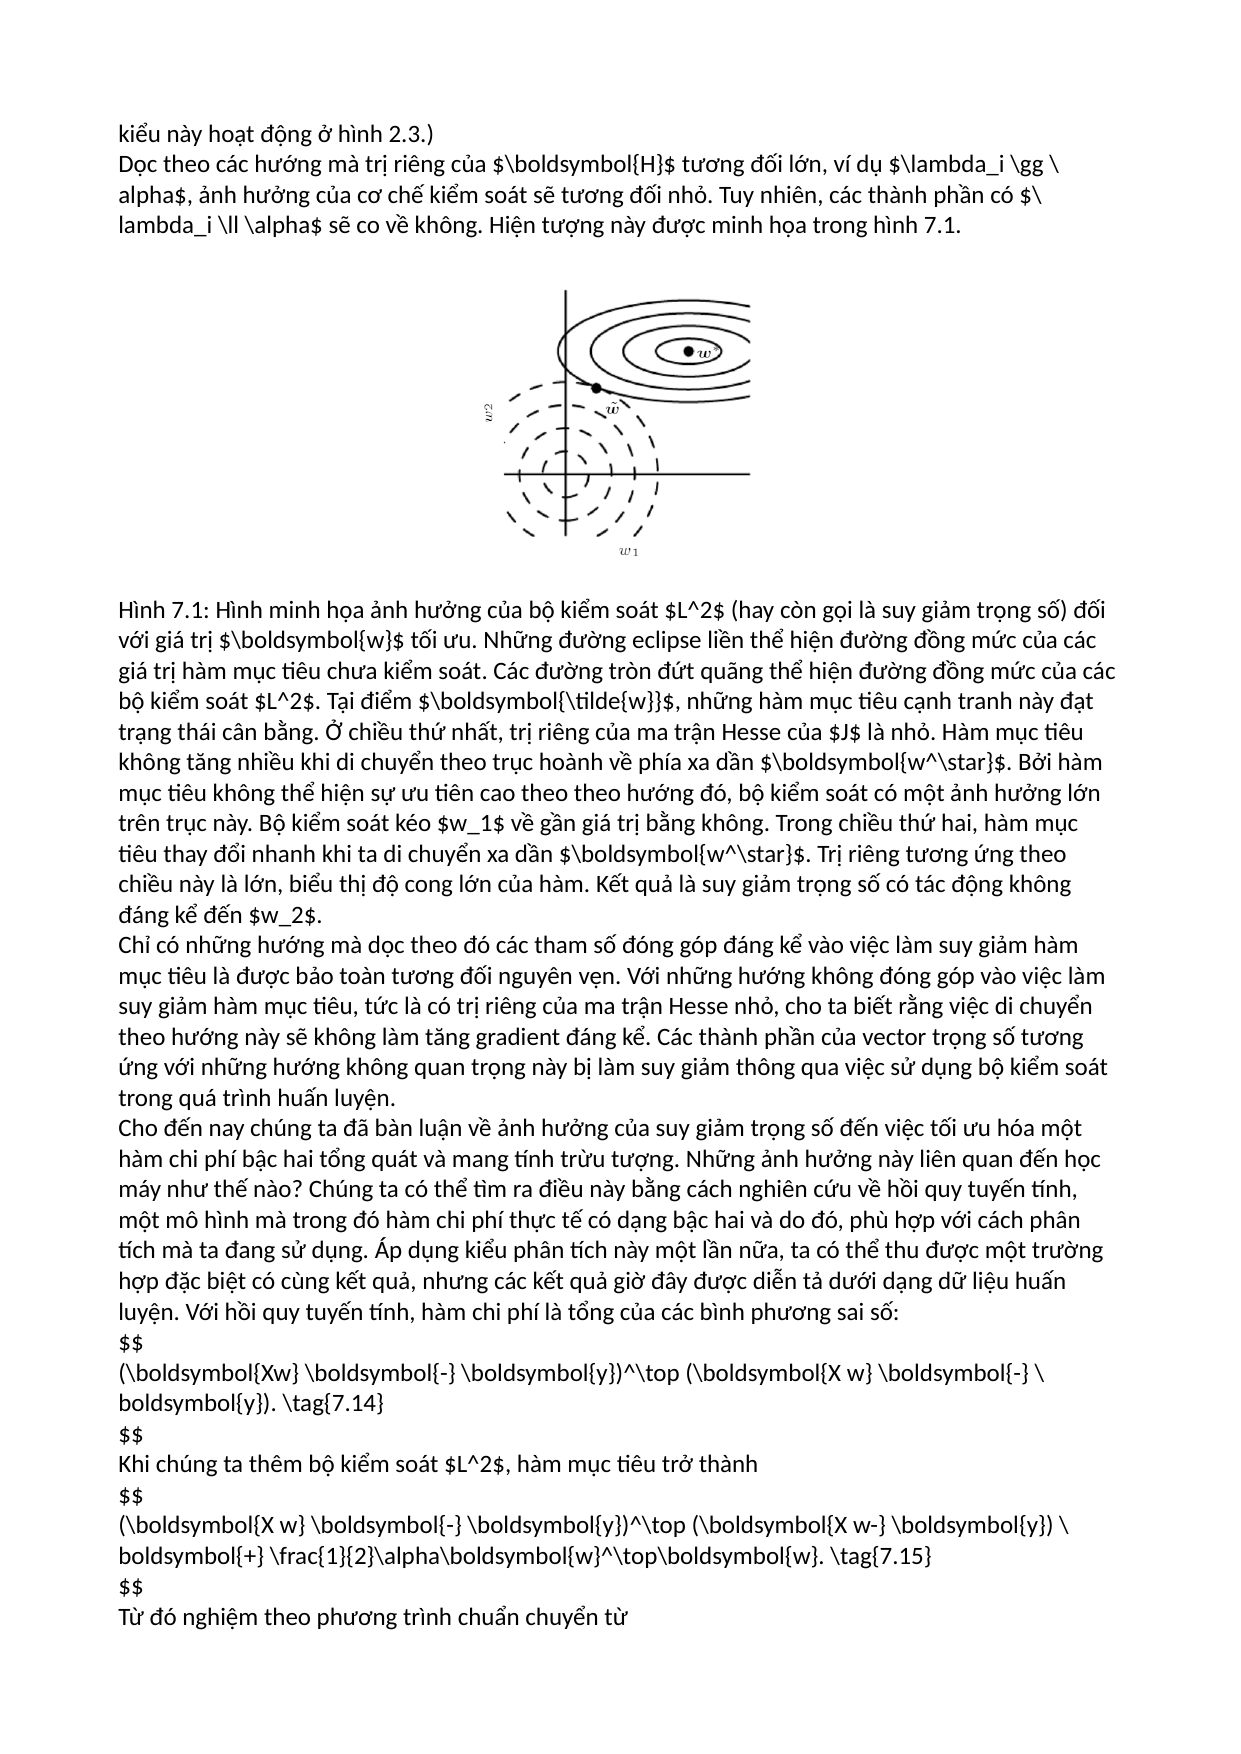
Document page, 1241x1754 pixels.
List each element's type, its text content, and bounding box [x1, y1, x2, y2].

text Hình 7.1: Hình minh họa ảnh hưởng của bộ kiểm soát $L^2$ (hay còn gọi là suy giảm trọng số) đối với giá trị $\boldsymbol{w}$ tối ưu. Những đường eclipse liền thể hiện đường đồng mức của các giá trị hàm mục tiêu chưa kiểm soát. Các đường tròn đứt quãng thể hiện đường đồng mức của các bộ kiểm soát $L^2$. Tại điểm $\boldsymbol{\tilde{w}}$, những hàm mục tiêu cạnh tranh này đạt trạng thái cân bằng. Ở chiều thứ nhất, trị riêng của ma trận Hesse của $J$ là nhỏ. Hàm mục tiêu không tăng nhiều khi di chuyển theo trục hoành về phía xa dần $\boldsymbol{w^\star}$. Bởi hàm mục tiêu không thể hiện sự ưu tiên cao theo theo hướng đó, bộ kiểm soát có một ảnh hưởng lớn trên trục này. Bộ kiểm soát kéo $w_1$ về gần giá trị bằng không. Trong chiều thứ hai, hàm mục tiêu thay đổi nhanh khi ta di chuyển xa dần $\boldsymbol{w^\star}$. Trị riêng tương ứng theo chiều này là lớn, biểu thị độ cong lớn của hàm. Kết quả là suy giảm trọng số có tác động không đáng kể đến $w_2$. [118, 594, 1122, 929]
text Cho đến nay chúng ta đã bàn luận về ảnh hưởng của suy giảm trọng số đến việc tối ưu hóa một hàm chi phí bậc hai tổng quát và mang tính trừu tượng. Những ảnh hưởng này liên quan đến học máy như thế nào? Chúng ta có thể tìm ra điều này bằng cách nghiên cứu về hồi quy tuyến tính, một mô hình mà trong đó hàm chi phí thực tế có dạng bậc hai và do đó, phù hợp với cách phân tích mà ta đang sử dụng. Áp dụng kiểu phân tích này một lần nữa, ta có thể thu được một trường hợp đặc biệt có cùng kết quả, nhưng các kết quả giờ đây được diễn tả dưới dạng dữ liệu huấn luyện. Với hồi quy tuyến tính, hàm chi phí là tổng của các bình phương sai số: [118, 1113, 1122, 1326]
text Chỉ có những hướng mà dọc theo đó các tham số đóng góp đáng kể vào việc làm suy giảm hàm mục tiêu là được bảo toàn tương đối nguyên vẹn. Với những hướng không đóng góp vào việc làm suy giảm hàm mục tiêu, tức là có trị riêng của ma trận Hesse nhỏ, cho ta biết rằng việc di chuyển theo hướng này sẽ không làm tăng gradient đáng kể. Các thành phần của vector trọng số tương ứng với những hướng không quan trọng này bị làm suy giảm thông qua việc sử dụng bộ kiểm soát trong quá trình huấn luyện. [118, 929, 1122, 1113]
text $$ [118, 1418, 1122, 1448]
text Dọc theo các hướng mà trị riêng của $\boldsymbol{H}$ tương đối lớn, ví dụ $\lambda_i \gg \alpha$, ảnh hưởng của cơ chế kiểm soát sẽ tương đối nhỏ. Tuy nhiên, các thành phần có $\lambda_i \ll \alpha$ sẽ co về không. Hiện tượng này được minh họa trong hình 7.1. [118, 149, 1122, 240]
text kiểu này hoạt động ở hình 2.3.) [118, 118, 1122, 149]
text (\boldsymbol{Xw} \boldsymbol{-} \boldsymbol{y})^\top (\boldsymbol{X w} \boldsymbol{-} \boldsymbol{y}). \tag{7.14} [118, 1357, 1122, 1418]
text Từ đó nghiệm theo phương trình chuẩn chuyển từ [118, 1601, 1122, 1631]
picture [127, 240, 1113, 564]
text $$ [118, 1326, 1122, 1357]
text Khi chúng ta thêm bộ kiểm soát $L^2$, hàm mục tiêu trở thành [118, 1448, 1122, 1479]
text $$ [118, 1479, 1122, 1509]
text $$ [118, 1570, 1122, 1601]
text (\boldsymbol{X w} \boldsymbol{-} \boldsymbol{y})^\top (\boldsymbol{X w-} \boldsymbol{y}) \boldsymbol{+} \frac{1}{2}\alpha\boldsymbol{w}^\top\boldsymbol{w}. \tag{7.15} [118, 1509, 1122, 1570]
